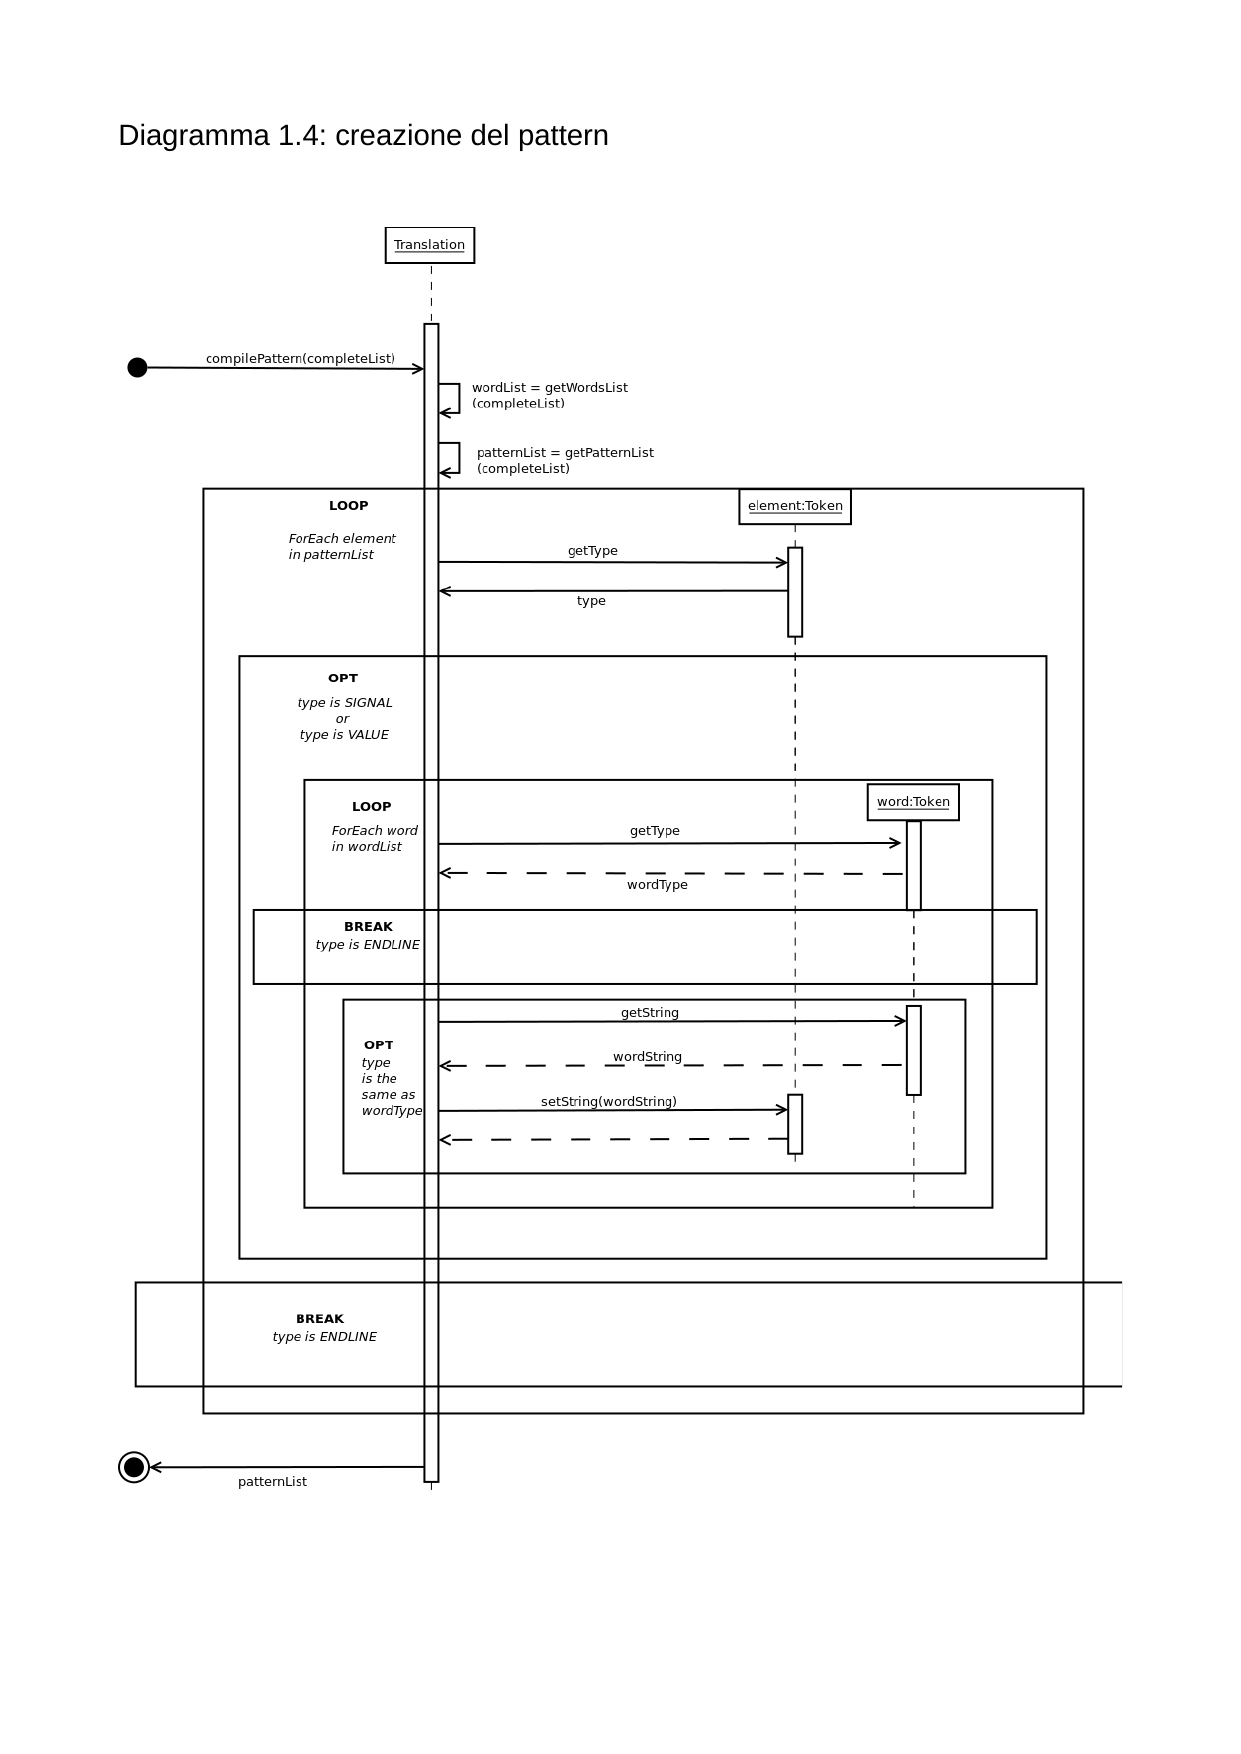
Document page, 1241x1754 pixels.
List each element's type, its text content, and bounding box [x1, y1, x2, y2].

subtitle Diagramma 1.4: creazione del pattern [118, 118, 1122, 152]
picture [118, 227, 1123, 1496]
